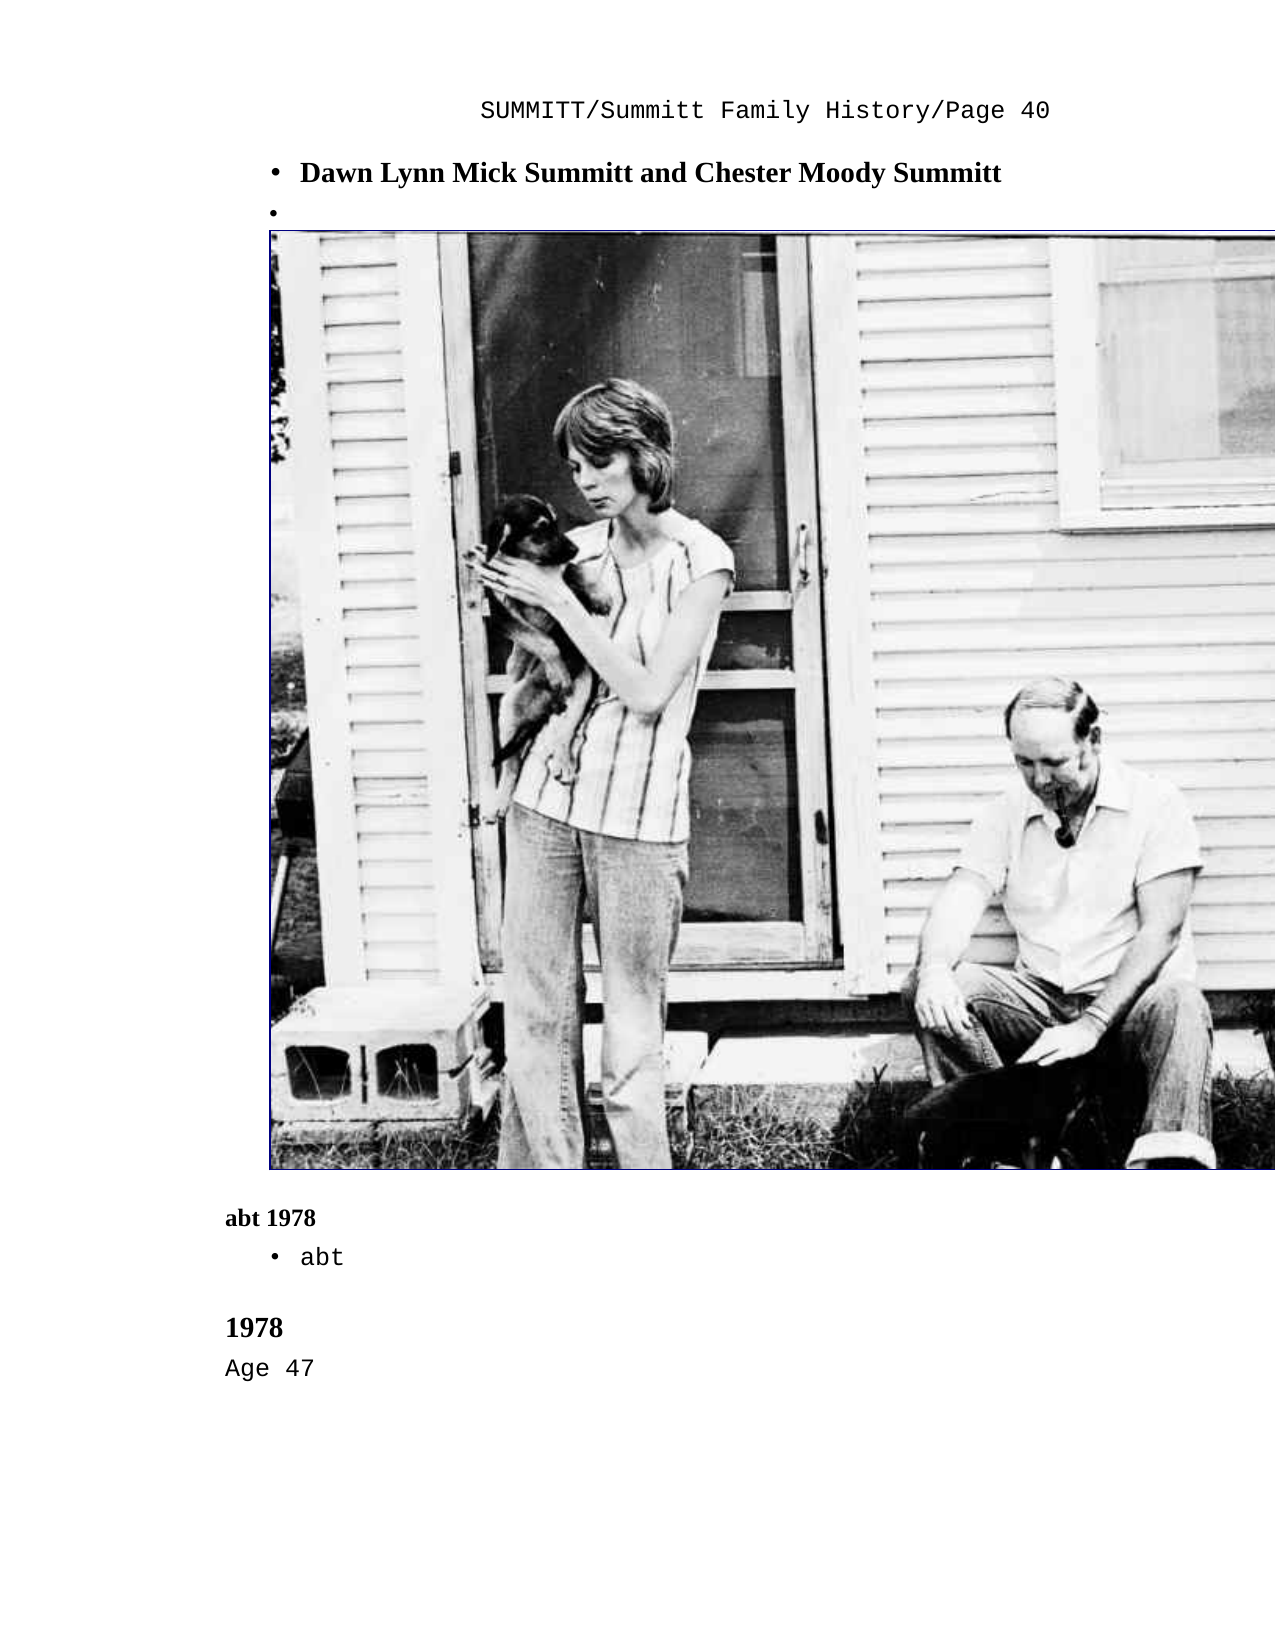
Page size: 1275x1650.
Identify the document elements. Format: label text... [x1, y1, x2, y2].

picture [271, 231, 1275, 1169]
subtitle abt 1978 [225, 1203, 1050, 1232]
list abt [271, 1244, 1050, 1272]
subtitle 1978 [225, 1310, 1050, 1343]
text Age 47 [225, 1356, 1050, 1384]
subtitle Dawn Lynn Mick Summitt and Chester Moody Summitt [271, 155, 1050, 189]
